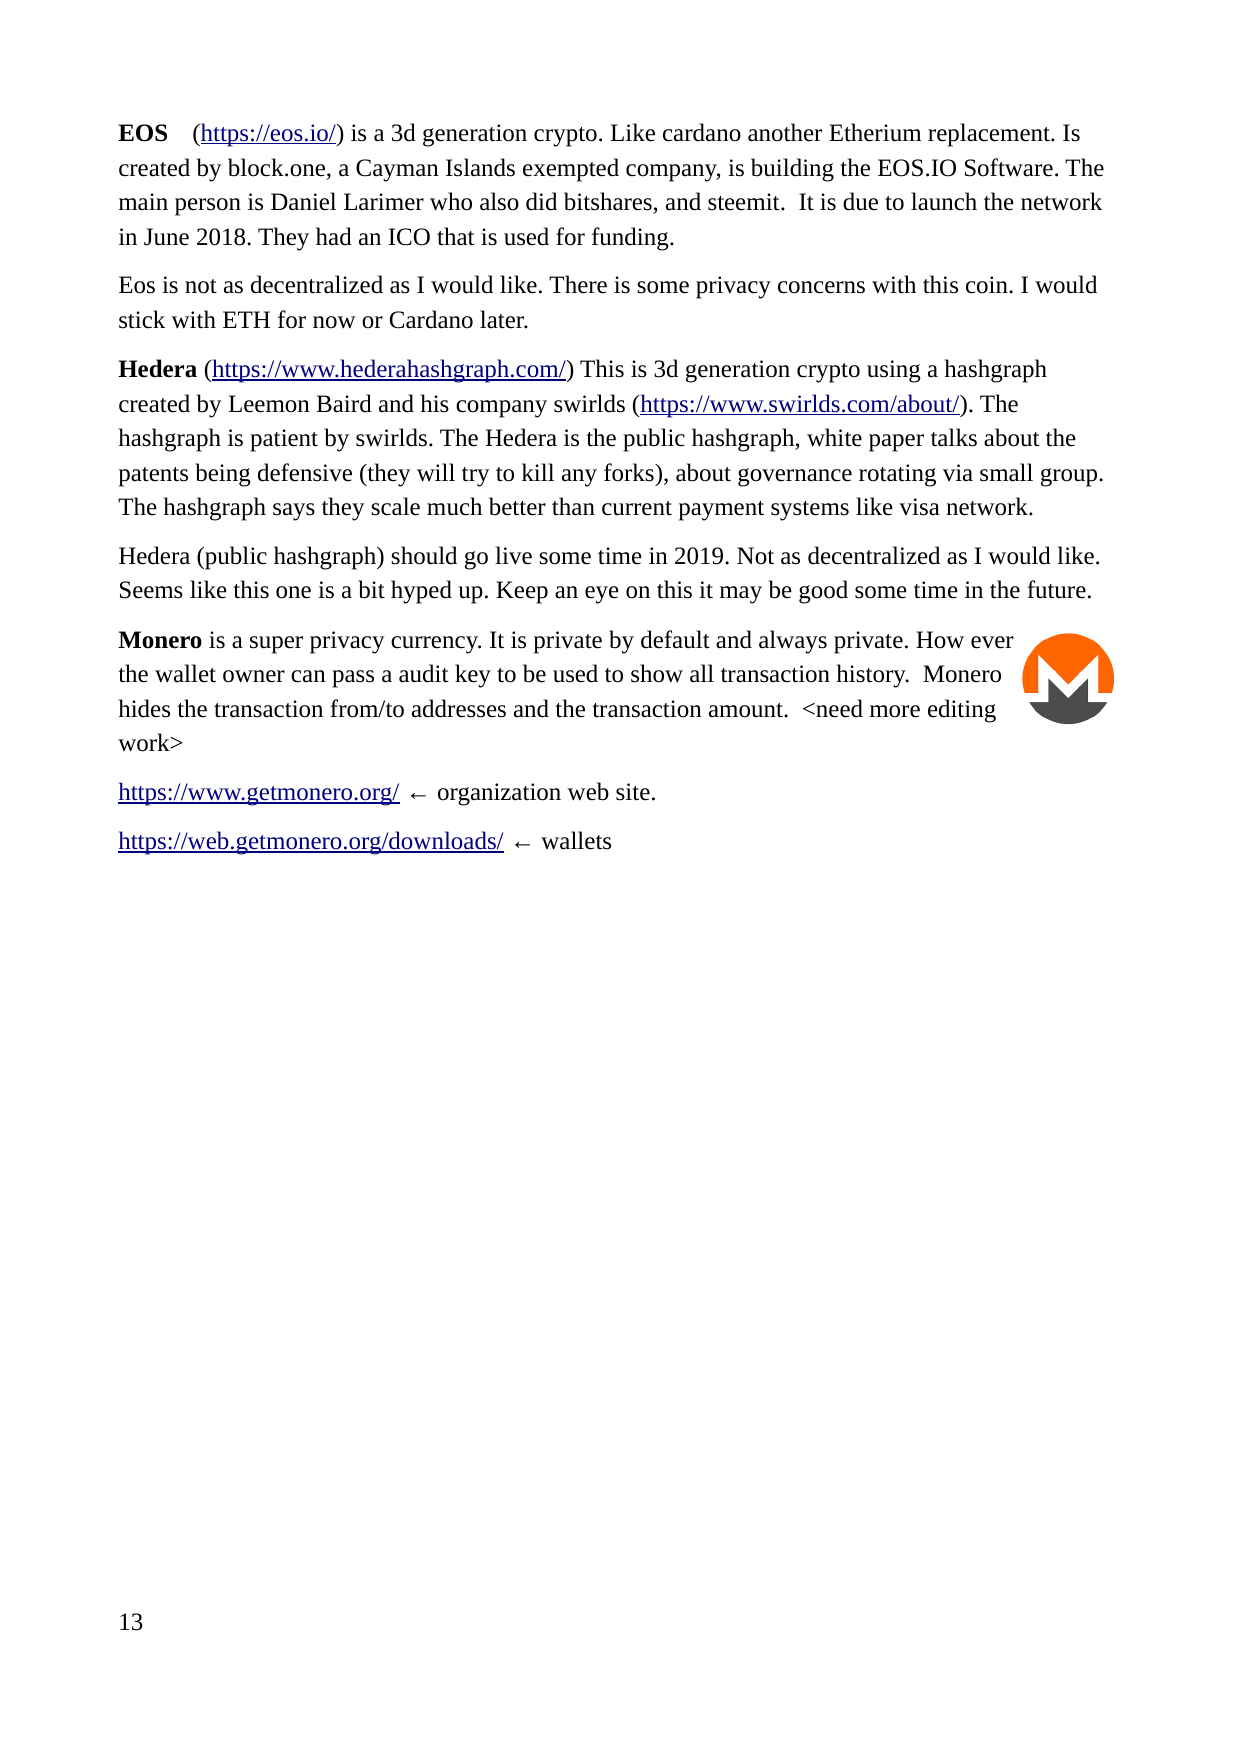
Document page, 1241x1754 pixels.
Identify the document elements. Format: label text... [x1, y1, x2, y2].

text https://www.getmonero.org/ ← organization web site. [118, 777, 1122, 806]
picture [1013, 624, 1123, 733]
text Hedera (https://www.hederahashgraph.com/) This is 3d generation crypto using a hashgraph created by Leemon Baird and his company swirlds (https://www.swirlds.com/about/). The hashgraph is patient by swirlds. The Hedera is the public hashgraph, white paper talks about the patents being defensive (they will try to kill any forks), about governance rotating via small group. The hashgraph says they scale much better than current payment systems like visa network. [118, 354, 1122, 521]
text Monero is a super privacy currency. It is private by default and always private. How ever the wallet owner can pass a audit key to be used to show all transaction history. Monero hides the transaction from/to addresses and the transaction amount. <need more editing work> [118, 625, 1122, 757]
text https://web.getmonero.org/downloads/ ← wallets [118, 826, 1122, 855]
text Eos is not as decentralized as I would like. There is some privacy concerns with this coin. I would stick with ETH for now or Cardano later. [118, 271, 1122, 334]
text Hedera (public hashgraph) should go live some time in 2019. Not as decentralized as I would like. Seems like this one is a bit hyped up. Keep an eye on this it may be good some time in the future. [118, 541, 1122, 604]
text EOS (https://eos.io/) is a 3d generation crypto. Like cardano another Etherium replacement. Is created by block.one, a Cayman Islands exempted company, is building the EOS.IO Software. The main person is Daniel Larimer who also did bitshares, and steemit. It is due to launch the network in June 2018. They had an ICO that is used for funding. [118, 118, 1122, 250]
